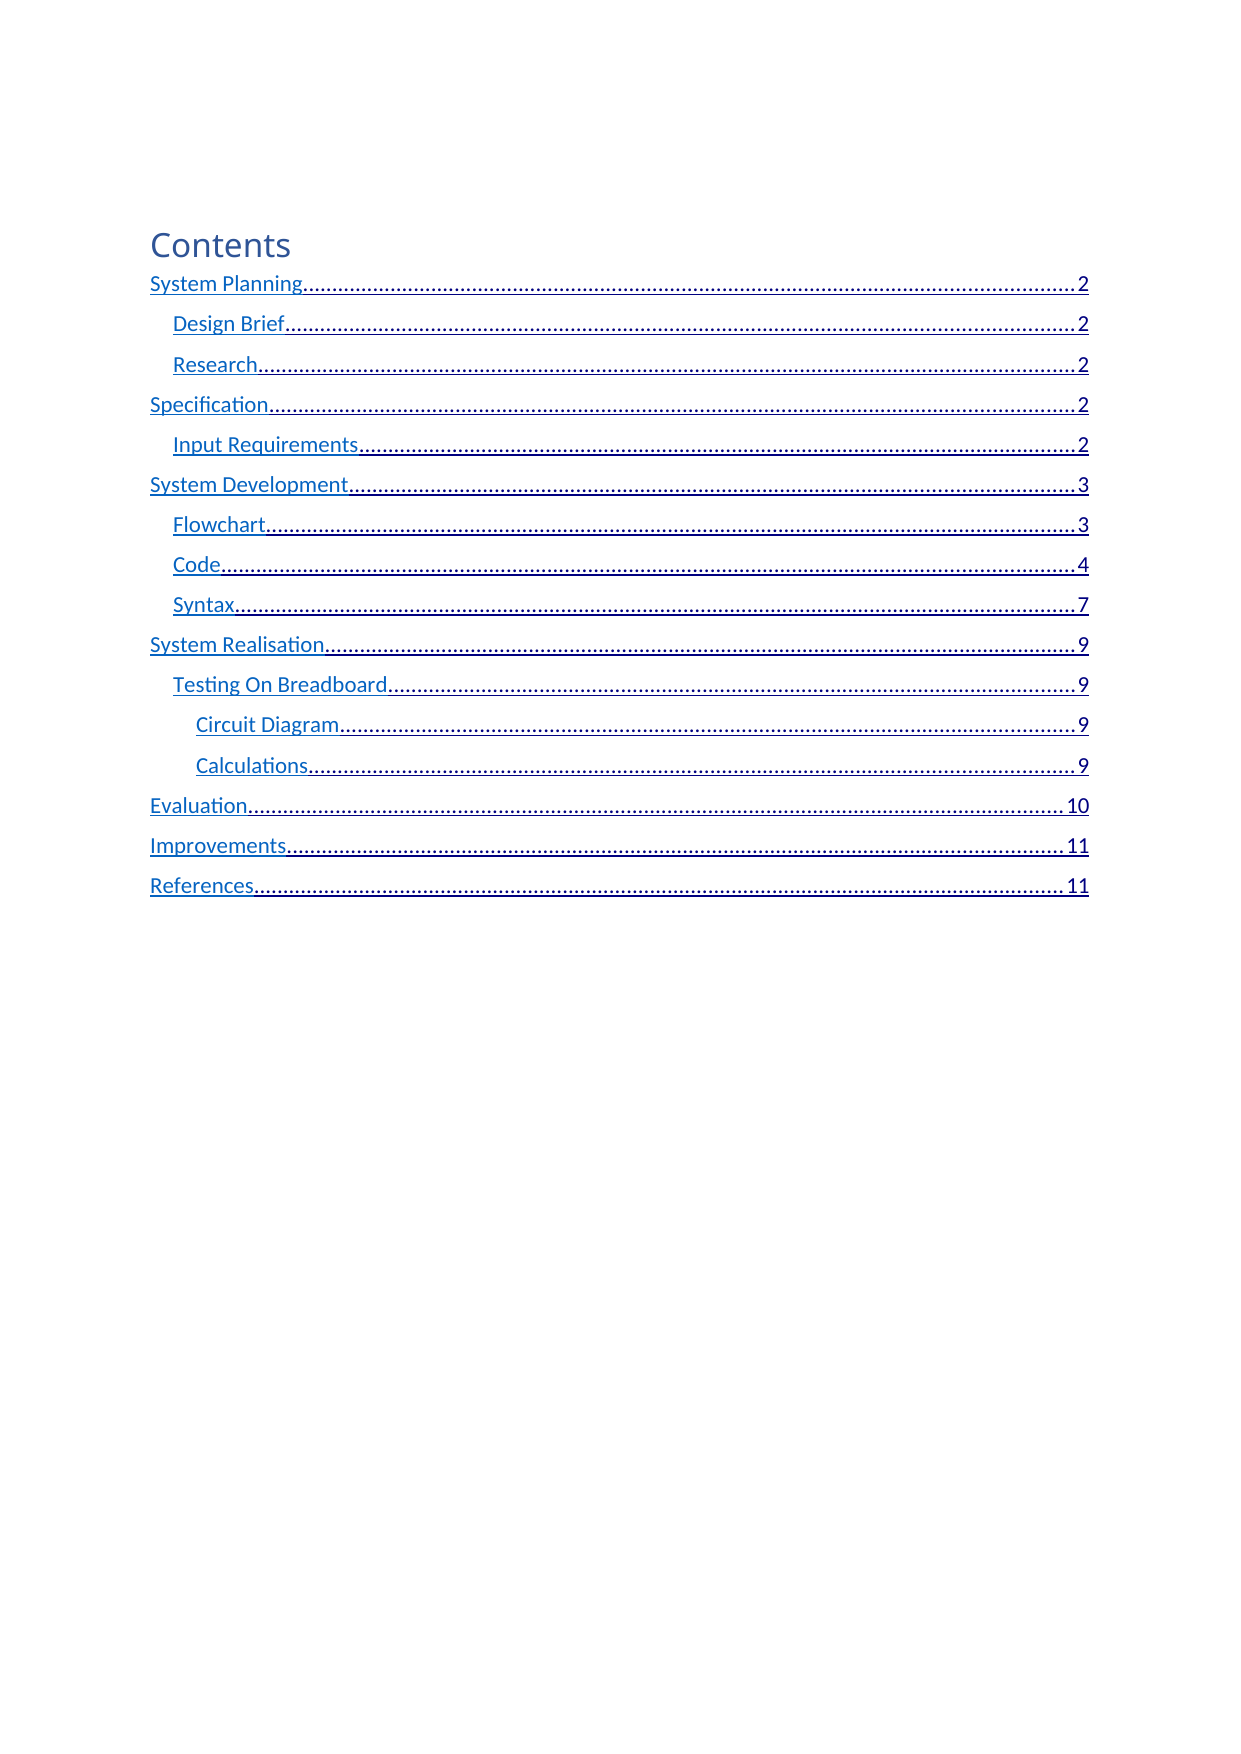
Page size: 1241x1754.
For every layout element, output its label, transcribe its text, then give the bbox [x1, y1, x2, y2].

text Specification 2 [150, 390, 1090, 418]
text Circuit Diagram 9 [196, 711, 1090, 739]
text Calculations 9 [196, 751, 1090, 779]
text Code 4 [173, 550, 1090, 578]
text Research 2 [173, 350, 1090, 378]
text Improvements 11 [150, 831, 1090, 859]
text Input Requirements 2 [173, 430, 1090, 458]
text System Realisation 9 [150, 630, 1090, 658]
text Syntax 7 [173, 590, 1090, 618]
text Design Brief 2 [173, 309, 1090, 338]
text Flowchart 3 [173, 510, 1090, 538]
text Testing On Breadboard 9 [173, 671, 1090, 698]
subtitle Contents [150, 221, 1090, 267]
text Evaluation 10 [150, 791, 1090, 819]
text System Planning 2 [150, 269, 1090, 297]
text References 11 [150, 871, 1090, 899]
text System Development 3 [150, 470, 1090, 498]
